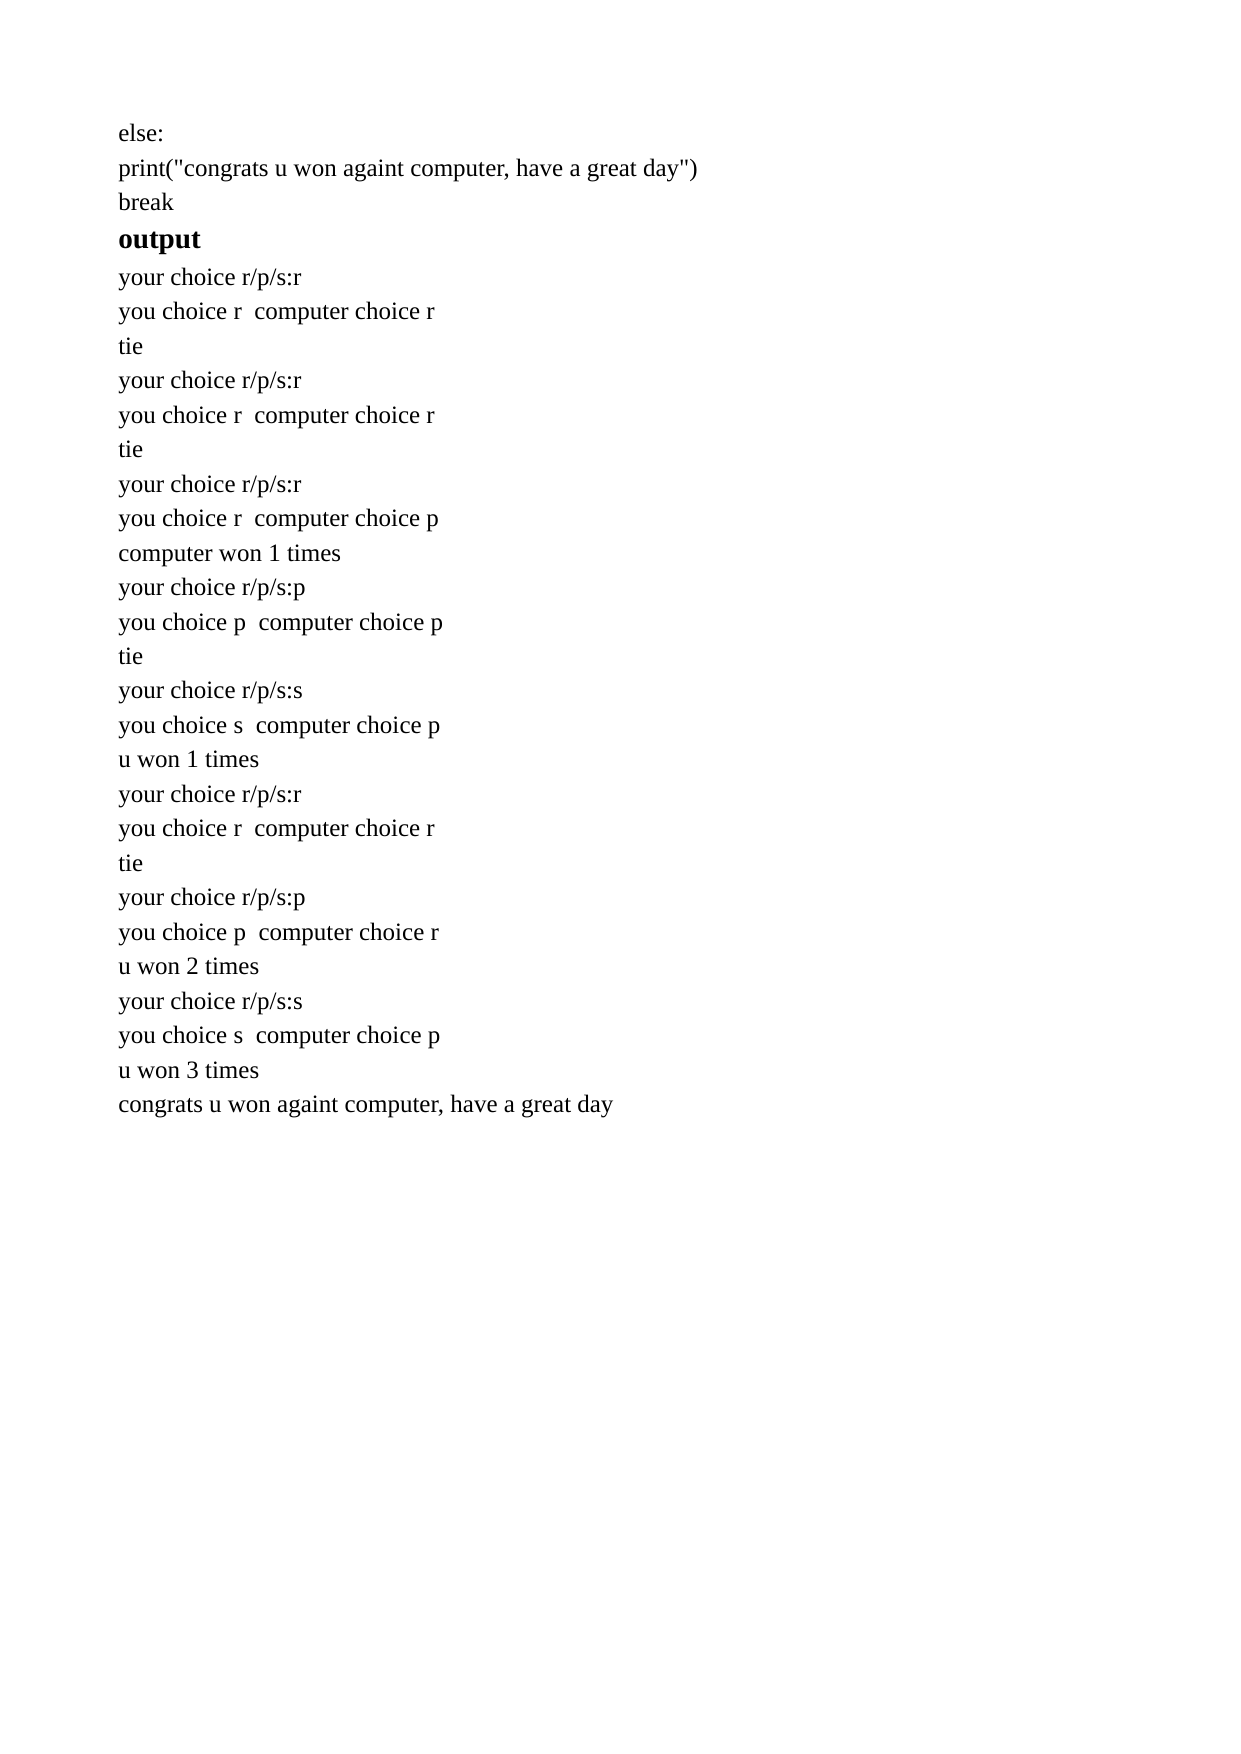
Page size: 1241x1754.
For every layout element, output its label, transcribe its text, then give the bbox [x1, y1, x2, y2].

text your choice r/p/s:p [118, 572, 1122, 601]
text break [118, 187, 1122, 216]
text tie [118, 641, 1122, 670]
text you choice p computer choice p [118, 607, 1122, 635]
text else: [118, 118, 1122, 147]
text your choice r/p/s:r [118, 779, 1122, 808]
text you choice r computer choice p [118, 503, 1122, 532]
text print("congrats u won againt computer, have a great day") [118, 153, 1122, 181]
text output [118, 222, 1122, 255]
text tie [118, 848, 1122, 877]
text your choice r/p/s:p [118, 882, 1122, 911]
text your choice r/p/s:r [118, 365, 1122, 394]
text u won 1 times [118, 744, 1122, 773]
text u won 2 times [118, 951, 1122, 980]
text you choice r computer choice r [118, 296, 1122, 325]
text congrats u won againt computer, have a great day [118, 1089, 1122, 1118]
text you choice s computer choice p [118, 1020, 1122, 1049]
text your choice r/p/s:r [118, 469, 1122, 497]
text tie [118, 331, 1122, 359]
text tie [118, 434, 1122, 463]
text your choice r/p/s:r [118, 262, 1122, 291]
text computer won 1 times [118, 538, 1122, 566]
text you choice s computer choice p [118, 710, 1122, 739]
text you choice r computer choice r [118, 400, 1122, 428]
text u won 3 times [118, 1055, 1122, 1083]
text you choice p computer choice r [118, 917, 1122, 946]
text you choice r computer choice r [118, 813, 1122, 842]
text your choice r/p/s:s [118, 986, 1122, 1014]
text your choice r/p/s:s [118, 676, 1122, 704]
